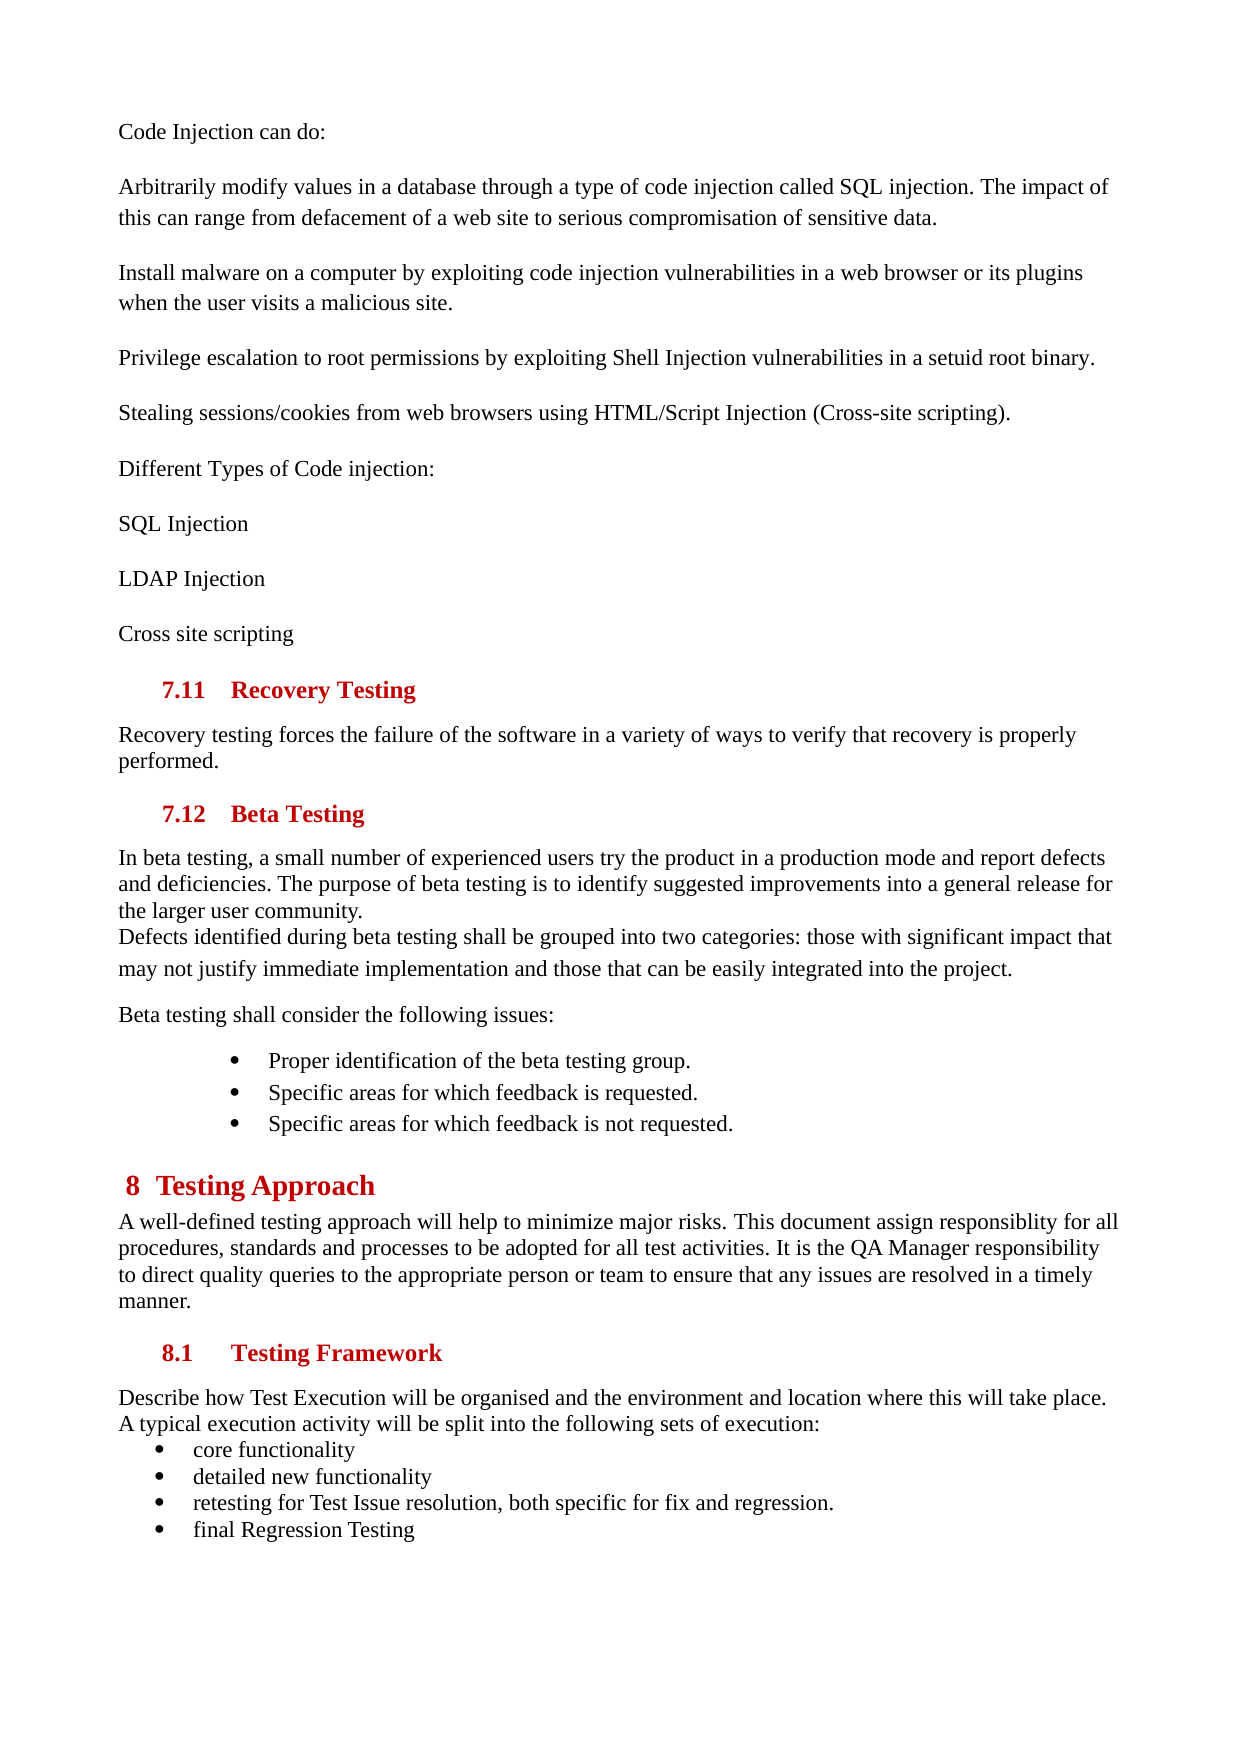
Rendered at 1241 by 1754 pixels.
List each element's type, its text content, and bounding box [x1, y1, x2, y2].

subtitle Testing Framework [155, 1338, 1122, 1367]
list detailed new functionality [155, 1463, 1122, 1489]
text Describe how Test Execution will be organised and the environment and location where this will take place. A typical execution activity will be split into the following sets of execution: [118, 1384, 1122, 1437]
text A well-defined testing approach will help to minimize major risks. This document assign responsiblity for all procedures, standards and processes to be adopted for all test activities. It is the QA Manager responsibility to direct quality queries to the appropriate person or team to ensure that any issues are resolved in a timely manner. [118, 1208, 1122, 1313]
list Recovery testing forces the failure of the software in a variety of ways to verify that recovery is properly performed. [35, 721, 1122, 774]
subtitle Testing Approach [118, 1168, 1122, 1202]
subtitle Arbitrarily modify values in a database through a type of code injection called SQL injection. The impact of this can range from defacement of a web site to serious compromisation of sensitive data. [118, 173, 1122, 230]
subtitle Different Types of Code injection: [118, 454, 1122, 481]
text Beta testing shall consider the following issues: [118, 1001, 1122, 1027]
subtitle LDAP Injection [118, 565, 1122, 591]
subtitle Stealing sessions/cookies from web browsers using HTML/Script Injection (Cross-site scripting). [118, 399, 1122, 426]
subtitle Code Injection can do: [118, 118, 1122, 144]
text Defects identified during beta testing shall be grouped into two categories: those with significant impact that may not justify immediate implementation and those that can be easily integrated into the project. [118, 923, 1122, 981]
subtitle Cross site scripting [118, 620, 1122, 647]
list Specific areas for which feedback is not requested. [231, 1110, 1122, 1137]
list core functionality [155, 1437, 1122, 1463]
subtitle Install malware on a computer by exploiting code injection vulnerabilities in a web browser or its plugins when the user visits a malicious site. [118, 259, 1122, 315]
subtitle SQL Injection [118, 510, 1122, 536]
list retesting for Test Issue resolution, both specific for fix and regression. [155, 1489, 1122, 1516]
subtitle Beta Testing [156, 799, 1122, 827]
subtitle Recovery Testing [155, 675, 1122, 704]
list Specific areas for which feedback is requested. [231, 1079, 1122, 1105]
list final Regression Testing [155, 1516, 1122, 1542]
list Proper identification of the beta testing group. [231, 1047, 1122, 1073]
subtitle Privilege escalation to root permissions by exploiting Shell Injection vulnerabilities in a setuid root binary. [118, 344, 1122, 371]
text In beta testing, a small number of experienced users try the product in a production mode and report defects and deficiencies. The purpose of beta testing is to identify suggested improvements into a general release for the larger user community. [118, 844, 1122, 923]
